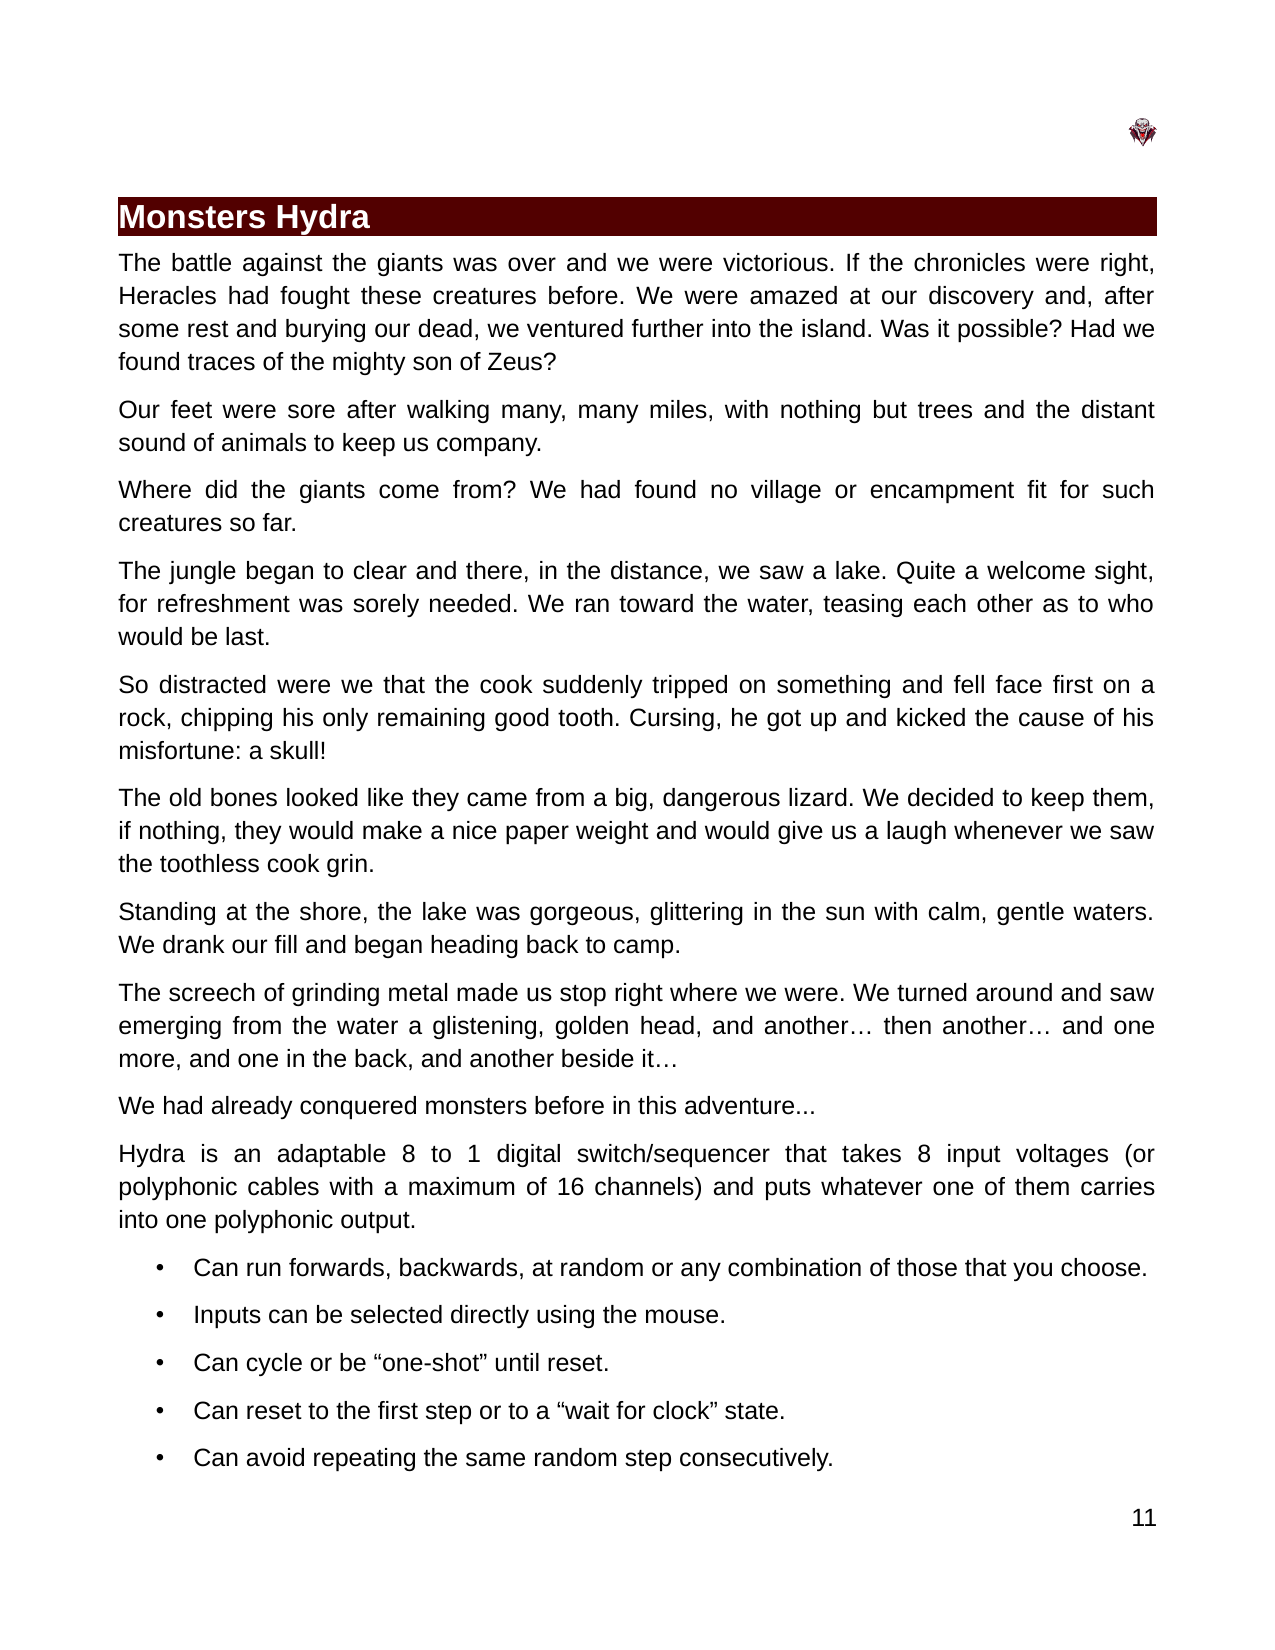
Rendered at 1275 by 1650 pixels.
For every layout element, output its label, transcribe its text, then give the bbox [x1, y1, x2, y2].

text Hydra is an adaptable 8 to 1 digital switch/sequencer that takes 8 input voltages (or polyphonic cables with a maximum of 16 channels) and puts whatever one of them carries into one polyphonic output. [118, 1139, 1157, 1234]
text Where did the giants come from? We had found no village or encampment fit for such creatures so far. [118, 475, 1157, 537]
text The battle against the giants was over and we were victorious. If the chronicles were right, Heracles had fought these creatures before. We were amazed at our discovery and, after some rest and burying our dead, we ventured further into the island. Was it possible? Had we found traces of the mighty son of Zeus? [118, 248, 1157, 376]
text Our feet were sore after walking many, many miles, with nothing but trees and the distant sound of animals to keep us company. [118, 395, 1157, 457]
text So distracted were we that the cook suddenly tripped on something and fell face first on a rock, chipping his only remaining good tooth. Cursing, he got up and kicked the cause of his misfortune: a skull! [118, 670, 1157, 764]
text Standing at the shore, the lake was gorgeous, glittering in the sun with calm, gentle waters. We drank our fill and began heading back to camp. [118, 897, 1157, 959]
text The screech of grinding metal made us stop right where we were. We turned around and saw emerging from the water a glistening, golden head, and another… then another… and one more, and one in the back, and another beside it… [118, 978, 1157, 1072]
text The jungle began to clear and there, in the distance, we saw a lake. Quite a welcome sight, for refreshment was sorely needed. We ran toward the water, teasing each other as to who would be last. [118, 556, 1157, 651]
list Inputs can be selected directly using the mouse. [156, 1300, 1157, 1329]
list Can cycle or be “one-shot” until reset. [156, 1348, 1157, 1377]
list Can reset to the first step or to a “wait for clock” state. [156, 1396, 1157, 1424]
list Can avoid repeating the same random step consecutively. [156, 1443, 1157, 1472]
list Can run forwards, backwards, at random or any combination of those that you choose. [156, 1252, 1157, 1281]
subtitle Monsters Hydra [118, 197, 1157, 236]
text We had already conquered monsters before in this adventure... [118, 1091, 1157, 1120]
text The old bones looked like they came from a big, dangerous lizard. We decided to keep them, if nothing, they would make a nice paper weight and would give us a laugh whenever we saw the toothless cook grin. [118, 783, 1157, 878]
